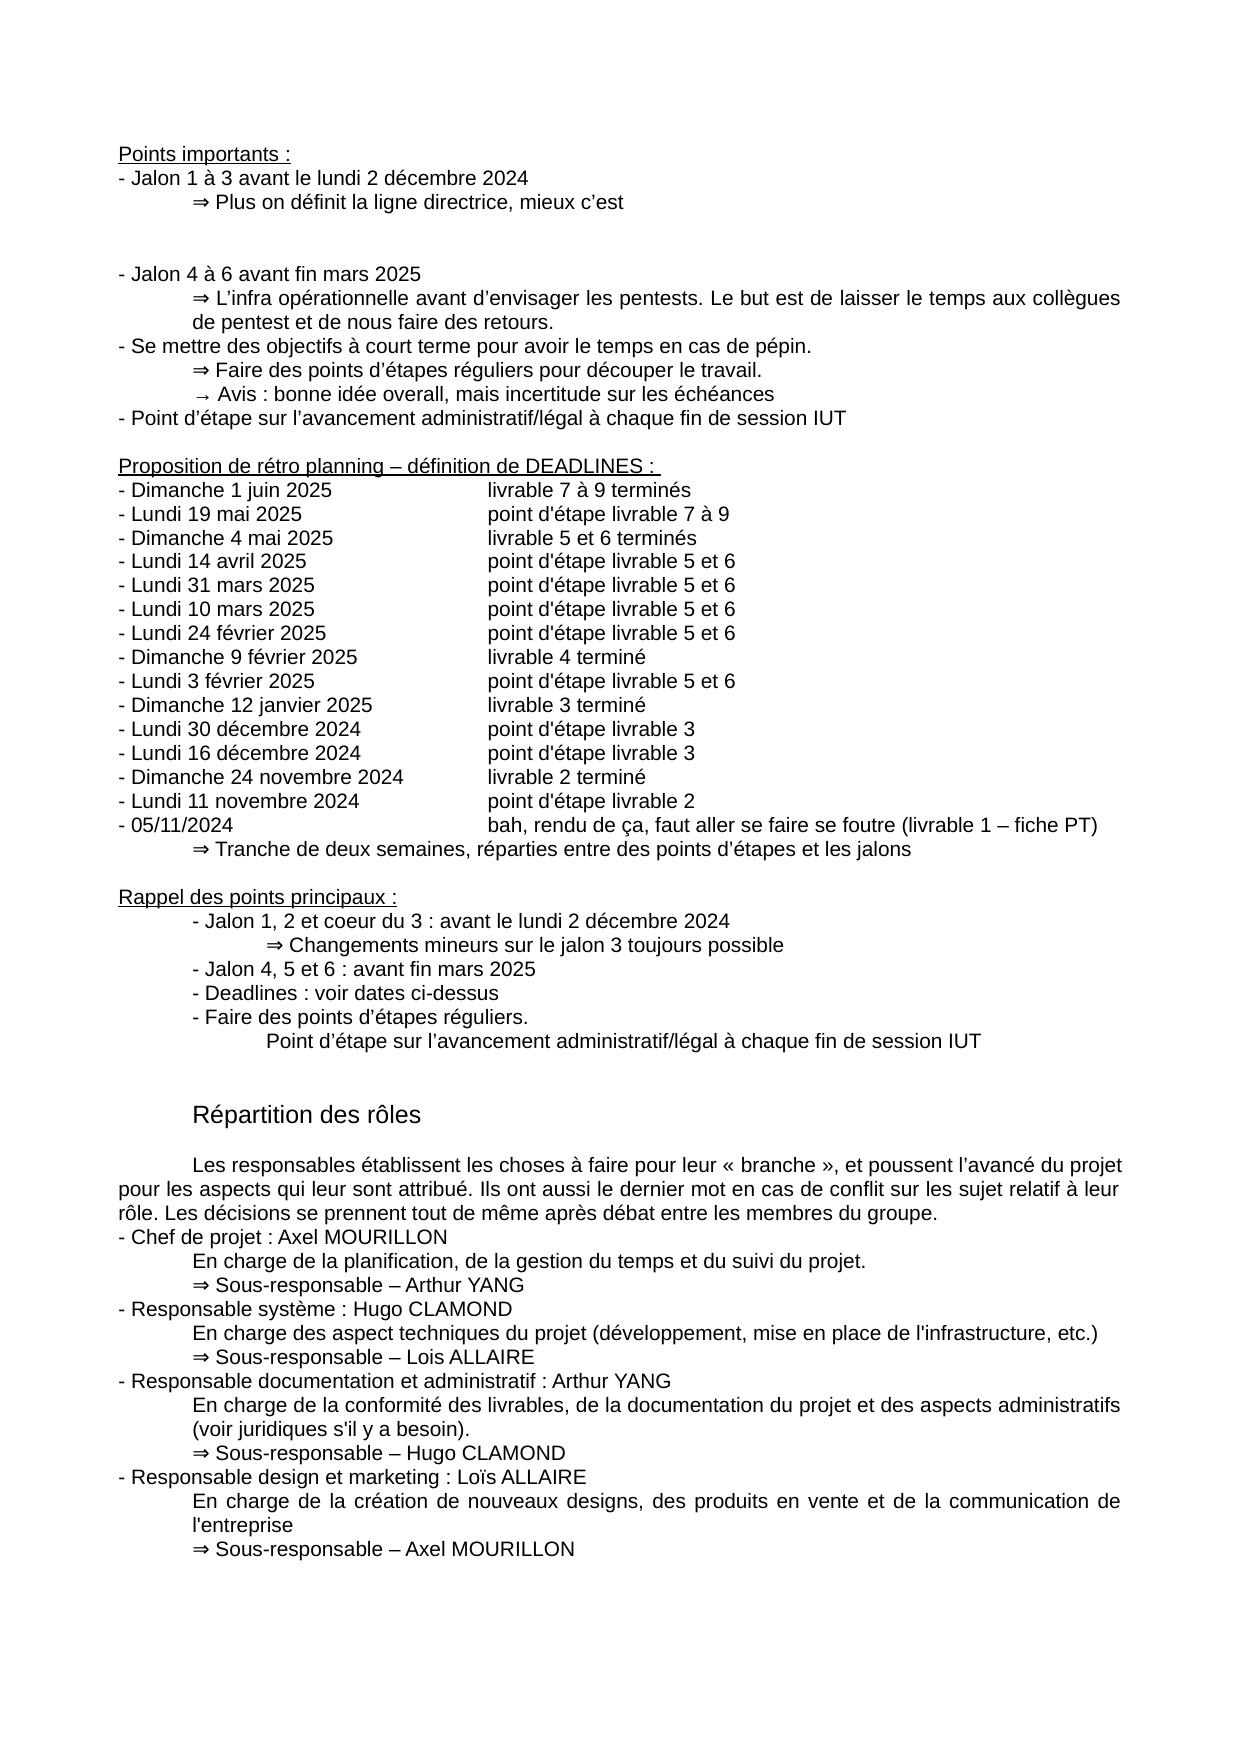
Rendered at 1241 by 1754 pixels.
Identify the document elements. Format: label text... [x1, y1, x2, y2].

text - Chef de projet : Axel MOURILLON [118, 1225, 1122, 1249]
text ⇒ Faire des points d’étapes réguliers pour découper le travail. [192, 358, 1122, 382]
text - Faire des points d’étapes réguliers. [192, 1004, 1122, 1028]
text - Dimanche 9 février 2025 livrable 4 terminé [118, 645, 1122, 669]
text - Responsable système : Hugo CLAMOND [118, 1297, 1122, 1321]
text ⇒ Sous-responsable – Arthur YANG [192, 1273, 1122, 1297]
text ⇒ L’infra opérationnelle avant d’envisager les pentests. Le but est de laisser le temps aux collègues de pentest et de nous faire des retours. [192, 286, 1122, 334]
text ⇒ Sous-responsable – Lois ALLAIRE [192, 1345, 1122, 1369]
text En charge de la conformité des livrables, de la documentation du projet et des aspects administratifs (voir juridiques s'il y a besoin). [192, 1393, 1122, 1441]
text - Dimanche 4 mai 2025 livrable 5 et 6 terminés [118, 525, 1122, 549]
text - Lundi 16 décembre 2024 point d'étape livrable 3 [118, 741, 1122, 765]
text - 05/11/2024 bah, rendu de ça, faut aller se faire se foutre (livrable 1 – fiche PT) [118, 813, 1122, 837]
text Point d’étape sur l’avancement administratif/légal à chaque fin de session IUT [192, 1028, 1122, 1052]
text - Jalon 1, 2 et coeur du 3 : avant le lundi 2 décembre 2024 [192, 909, 1122, 933]
text - Lundi 24 février 2025 point d'étape livrable 5 et 6 [118, 621, 1122, 645]
text Les responsables établissent les choses à faire pour leur « branche », et poussent l’avancé du projet pour les aspects qui leur sont attribué. Ils ont aussi le dernier mot en cas de conflit sur les sujet relatif à leur rôle. Les décisions se prennent tout de même après débat entre les membres du groupe. [118, 1153, 1122, 1225]
text ⇒ Sous-responsable – Axel MOURILLON [192, 1536, 1122, 1560]
text En charge de la création de nouveaux designs, des produits en vente et de la communication de l'entreprise [192, 1488, 1122, 1536]
text ⇒ Sous-responsable – Hugo CLAMOND [192, 1441, 1122, 1464]
text - Deadlines : voir dates ci-dessus [192, 981, 1122, 1004]
text - Lundi 14 avril 2025 point d'étape livrable 5 et 6 [118, 549, 1122, 573]
text ⇒ Tranche de deux semaines, réparties entre des points d’étapes et les jalons [192, 837, 1122, 861]
text Proposition de rétro planning – définition de DEADLINES : [118, 453, 1122, 477]
text En charge de la planification, de la gestion du temps et du suivi du projet. [192, 1249, 1122, 1273]
text - Lundi 19 mai 2025 point d'étape livrable 7 à 9 [118, 501, 1122, 525]
text - Jalon 4, 5 et 6 : avant fin mars 2025 [192, 957, 1122, 981]
text ⇒ Plus on définit la ligne directrice, mieux c’est [192, 190, 1122, 214]
text - Lundi 11 novembre 2024 point d'étape livrable 2 [118, 789, 1122, 813]
text - Se mettre des objectifs à court terme pour avoir le temps en cas de pépin. [118, 334, 1122, 358]
text - Lundi 10 mars 2025 point d'étape livrable 5 et 6 [118, 597, 1122, 621]
text - Point d’étape sur l’avancement administratif/légal à chaque fin de session IUT [118, 406, 1122, 429]
text ⇒ Changements mineurs sur le jalon 3 toujours possible [266, 933, 1122, 957]
text - Jalon 4 à 6 avant fin mars 2025 [118, 262, 1122, 286]
text - Dimanche 1 juin 2025 livrable 7 à 9 terminés [118, 477, 1122, 501]
text Répartition des rôles [118, 1100, 1122, 1129]
text - Responsable design et marketing : Loïs ALLAIRE [118, 1464, 1122, 1488]
text - Dimanche 24 novembre 2024 livrable 2 terminé [118, 765, 1122, 789]
text En charge des aspect techniques du projet (développement, mise en place de l'infrastructure, etc.) [192, 1321, 1122, 1345]
text Points importants : [118, 142, 1122, 166]
text - Lundi 31 mars 2025 point d'étape livrable 5 et 6 [118, 573, 1122, 597]
text - Dimanche 12 janvier 2025 livrable 3 terminé [118, 693, 1122, 717]
text - Lundi 30 décembre 2024 point d'étape livrable 3 [118, 717, 1122, 741]
text - Jalon 1 à 3 avant le lundi 2 décembre 2024 [118, 166, 1122, 190]
text Rappel des points principaux : [118, 885, 1122, 909]
text - Responsable documentation et administratif : Arthur YANG [118, 1369, 1122, 1393]
text - Lundi 3 février 2025 point d'étape livrable 5 et 6 [118, 669, 1122, 693]
text → Avis : bonne idée overall, mais incertitude sur les échéances [192, 382, 1122, 406]
